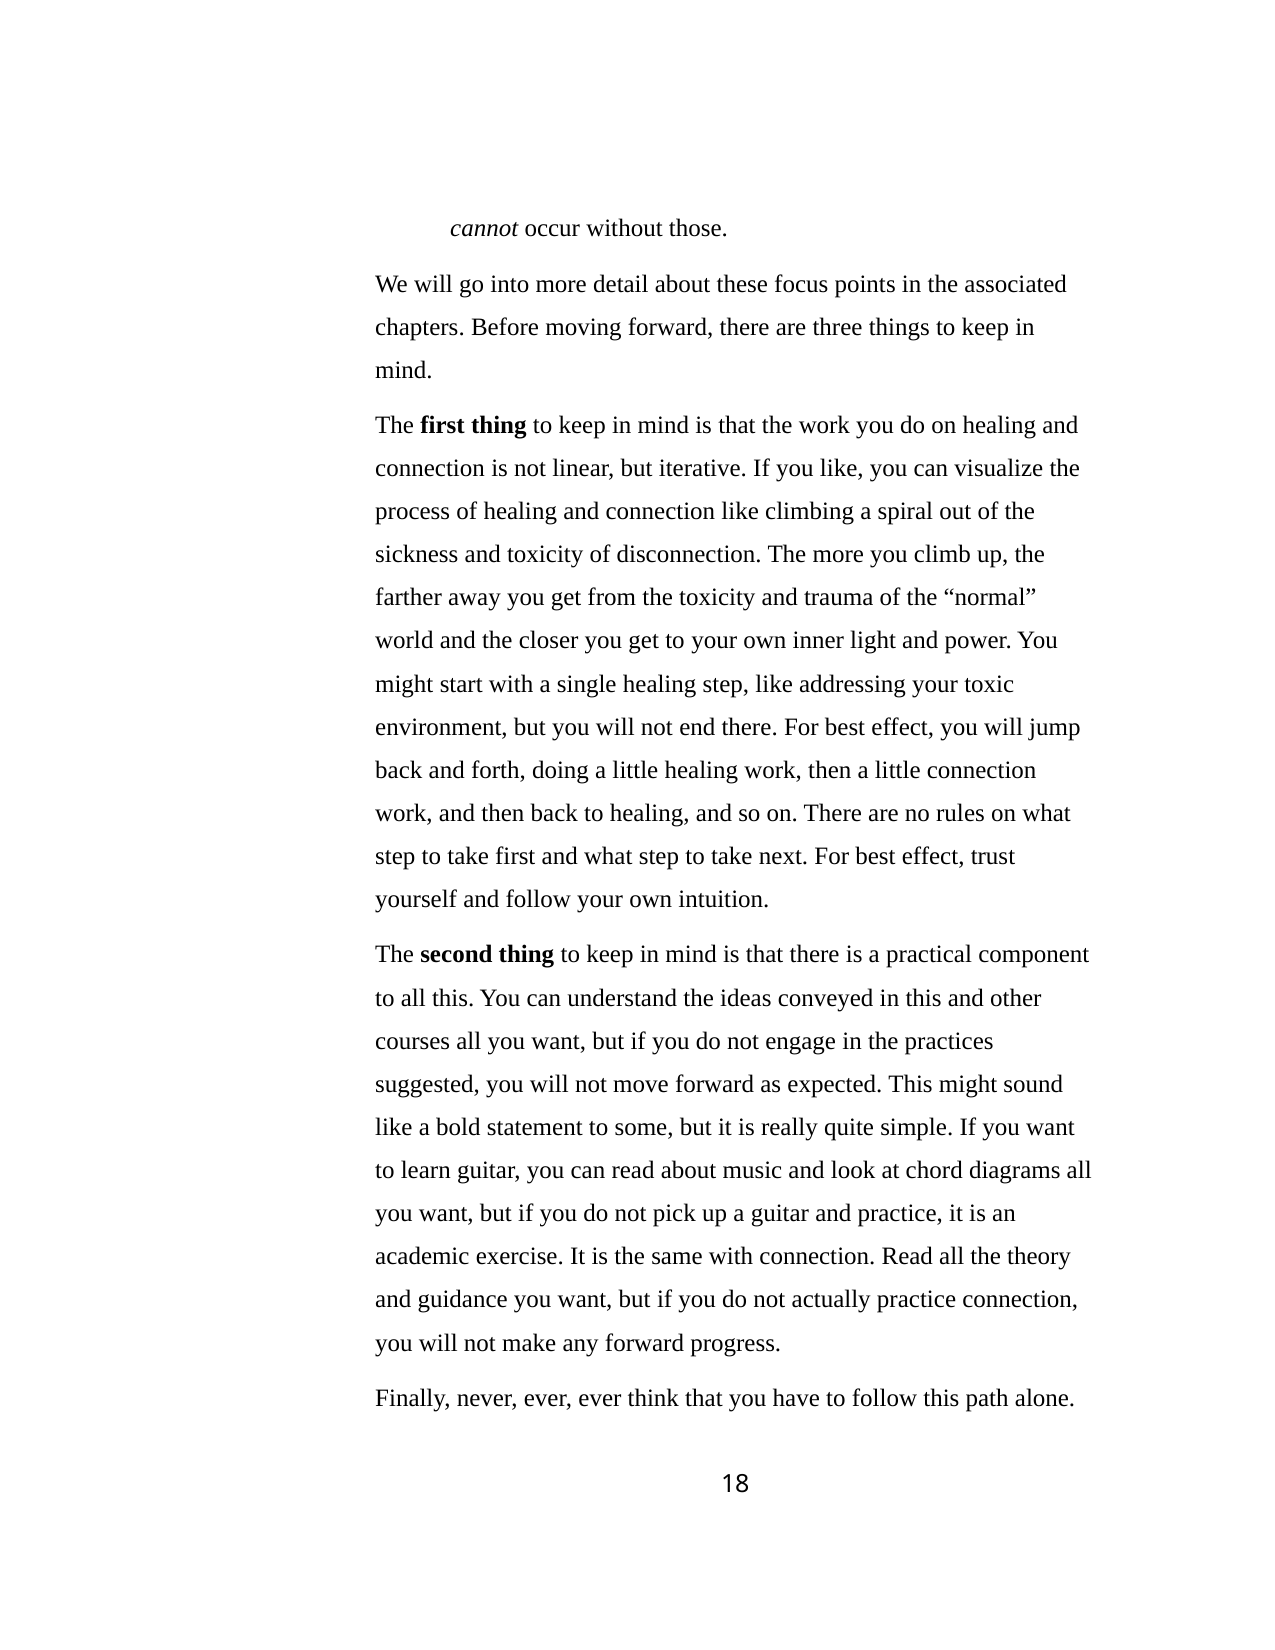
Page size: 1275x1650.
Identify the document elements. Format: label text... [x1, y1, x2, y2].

text Finally, never, ever, ever think that you have to follow this path alone. [375, 1383, 1095, 1411]
list cannot occur without those. [412, 213, 1095, 242]
text The second thing to keep in mind is that there is a practical component to all this. You can understand the ideas conveyed in this and other courses all you want, but if you do not engage in the practices suggested, you will not move forward as expected. This might sound like a bold statement to some, but it is really quite simple. If you want to learn guitar, you can read about music and look at chord diagrams all you want, but if you do not pick up a guitar and practice, it is an academic exercise. It is the same with connection. Read all the theory and guidance you want, but if you do not actually practice connection, you will not make any forward progress. [375, 939, 1095, 1356]
text The first thing to keep in mind is that the work you do on healing and connection is not linear, but iterative. If you like, you can visualize the process of healing and connection like climbing a spiral out of the sickness and toxicity of disconnection. The more you climb up, the farther away you get from the toxicity and trauma of the “normal” world and the closer you get to your own inner light and power. You might start with a single healing step, like addressing your toxic environment, but you will not end there. For best effect, you will jump back and forth, doing a little healing work, then a little connection work, and then back to healing, and so on. There are no rules on what step to take first and what step to take next. For best effect, trust yourself and follow your own intuition. [375, 410, 1095, 913]
text We will go into more detail about these focus points in the associated chapters. Before moving forward, there are three things to keep in mind. [375, 269, 1095, 384]
